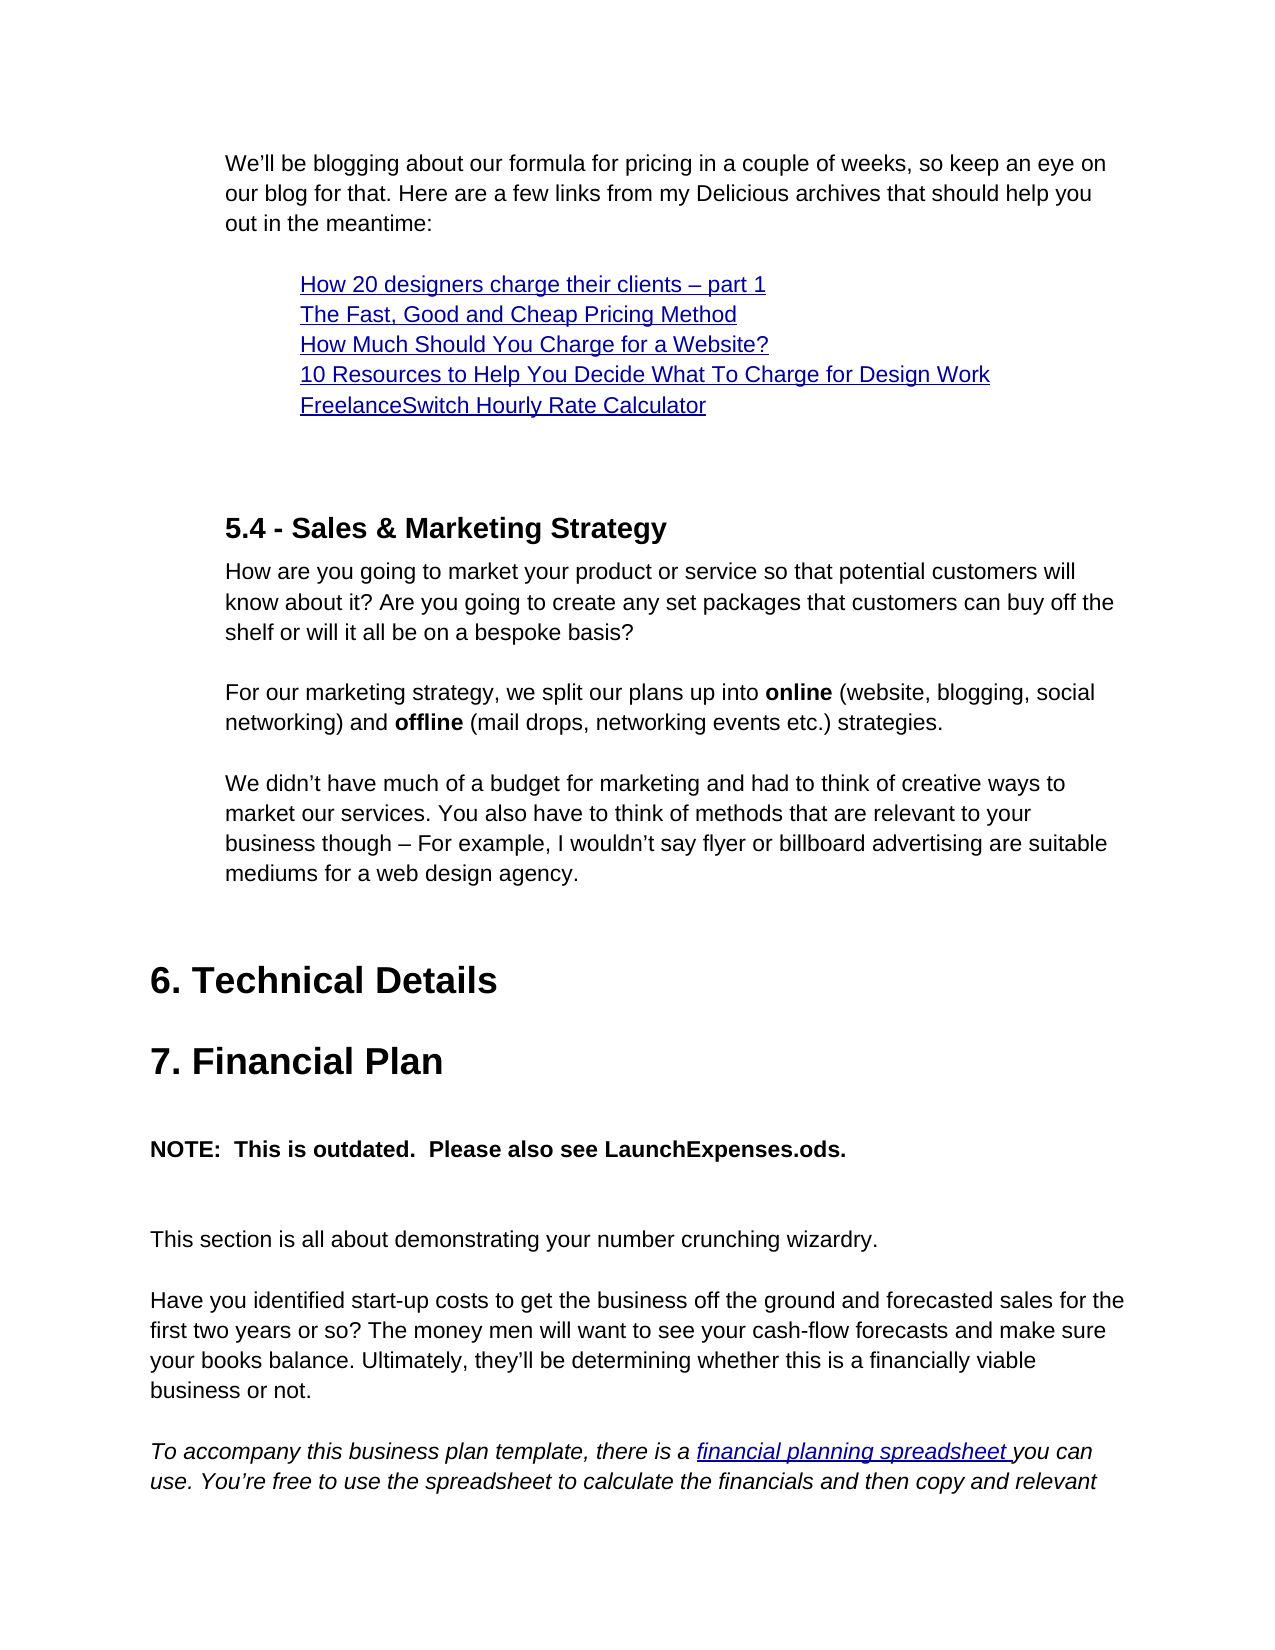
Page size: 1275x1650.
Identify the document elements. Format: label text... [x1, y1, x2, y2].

text Have you identified start-up costs to get the business off the ground and forecasted sales for the first two years or so? The money men will want to see your cash-flow forecasts and make sure your books balance. Ultimately, they’ll be determining whether this is a financially viable business or not. [150, 1287, 1125, 1404]
text To accompany this business plan template, there is a financial planning spreadsheet you can use. You’re free to use the spreadsheet to calculate the financials and then copy and relevant [150, 1438, 1125, 1494]
text We didn’t have much of a budget for marketing and had to think of creative ways to market our services. You also have to think of methods that are relevant to your business though – For example, I wouldn’t say flyer or billboard advertising are suitable mediums for a web design agency. [225, 770, 1125, 887]
text We’ll be blogging about our formula for pricing in a couple of weeks, so keep an eye on our blog for that. Here are a few links from my Delicious archives that should help you out in the meantime: [225, 150, 1125, 237]
text How are you going to market your product or service so that potential customers will know about it? Are you going to create any set packages that customers can buy off the shelf or will it all be on a bespoke basis? [225, 558, 1125, 645]
subtitle 7. Financial Plan NOTE: This is outdated. Please also see LaunchExpenses.ods. [150, 1039, 1125, 1211]
subtitle 6. Technical Details [150, 958, 1125, 1001]
text How 20 designers charge their clients – part 1 [300, 271, 1125, 297]
text 10 Resources to Help You Decide What To Charge for Design Work [300, 361, 1125, 388]
text FreelanceSwitch Hourly Rate Calculator [300, 392, 1125, 418]
text This section is all about demonstrating your number crunching wizardry. [150, 1226, 1125, 1253]
subtitle 5.4 - Sales & Marketing Strategy [225, 511, 1125, 545]
text The Fast, Good and Cheap Pricing Method [300, 301, 1125, 327]
text How Much Should You Charge for a Website? [300, 331, 1125, 358]
text For our marketing strategy, we split our plans up into online (website, blogging, social networking) and offline (mail drops, networking events etc.) strategies. [225, 679, 1125, 736]
